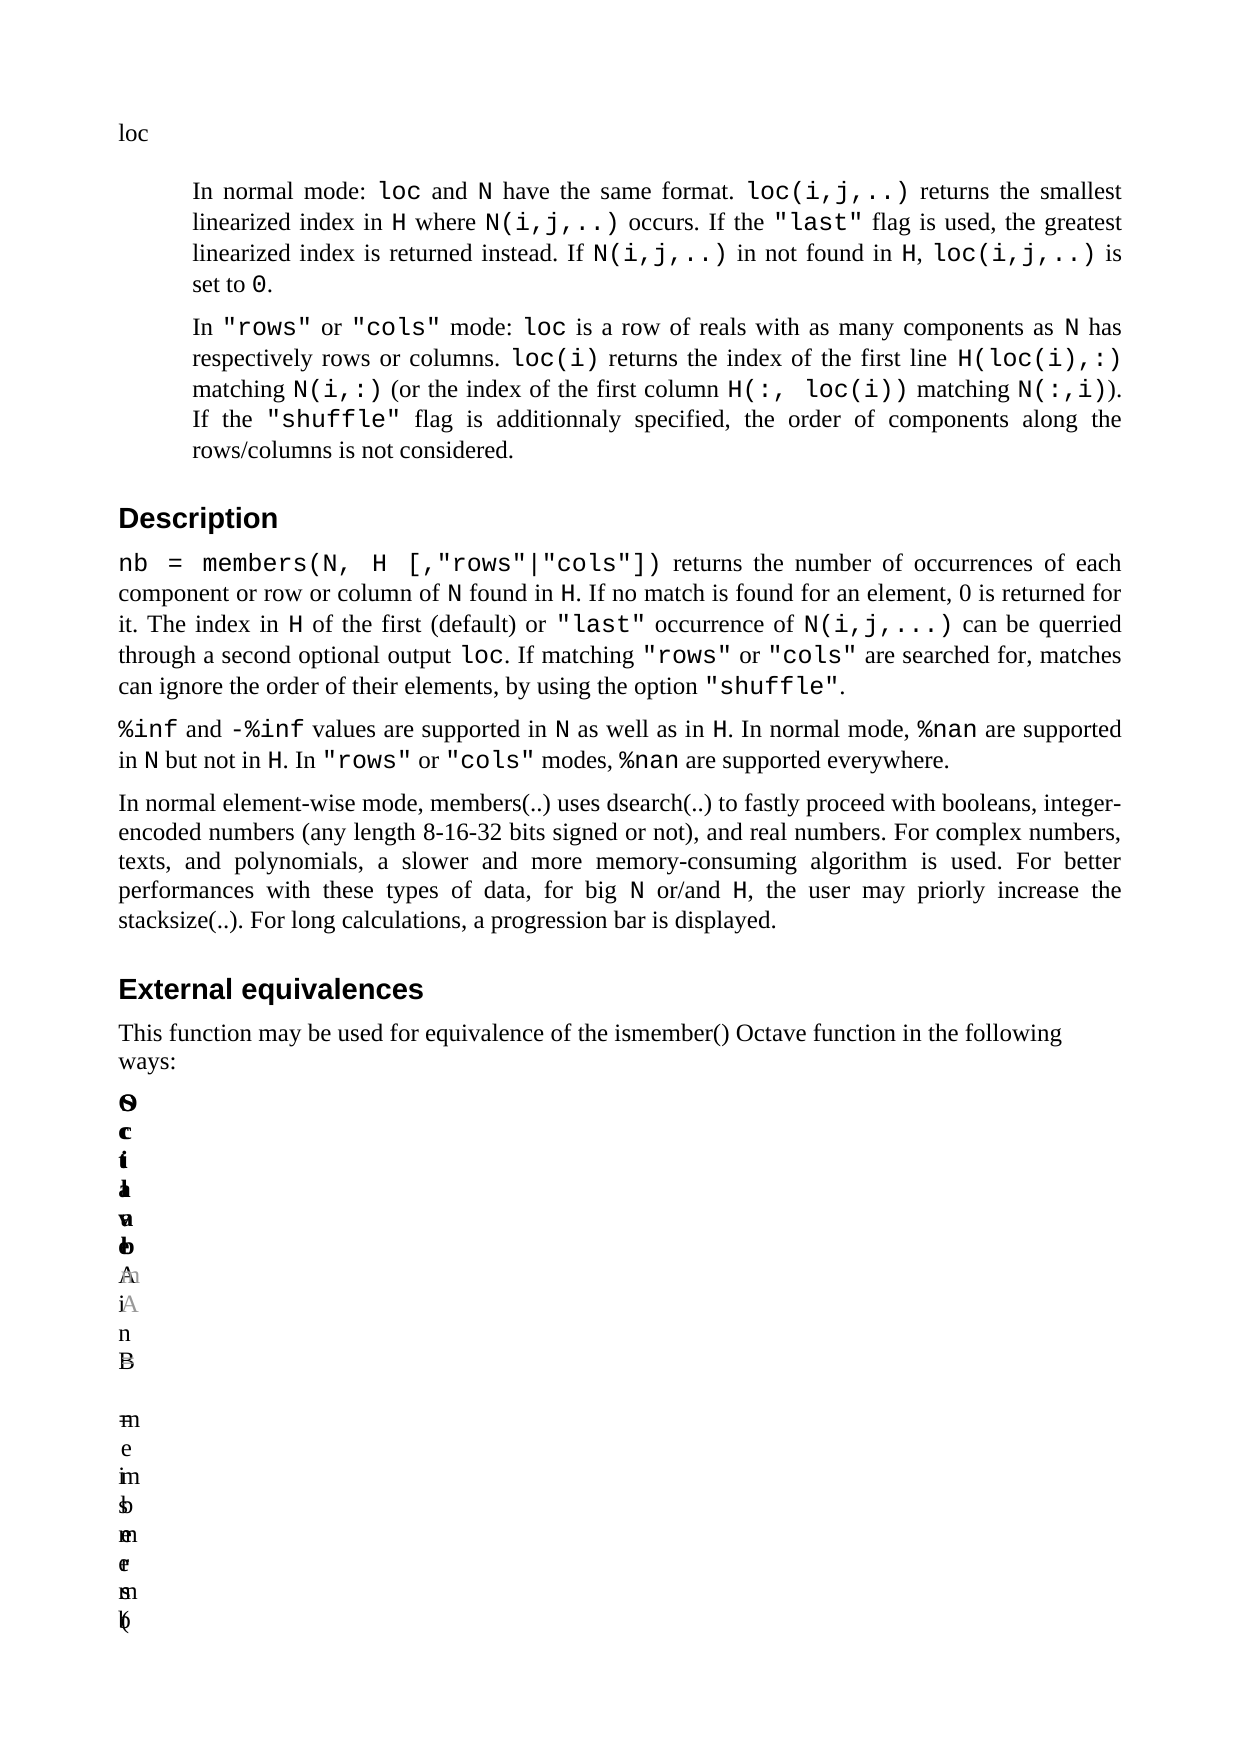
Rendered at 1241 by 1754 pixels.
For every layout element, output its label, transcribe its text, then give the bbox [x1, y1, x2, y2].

text nb = members(N, H [,"rows"|"cols"]) returns the number of occurrences of each component or row or column of N found in H. If no match is found for an element, 0 is returned for it. The index in H of the first (default) or "last" occurrence of N(i,j,...) can be querried through a second optional output loc. If matching "rows" or "cols" are searched for, matches can ignore the order of their elements, by using the option "shuffle". [118, 548, 1122, 702]
text In "rows" or "cols" mode: loc is a row of reals with as many components as N has respectively rows or columns. loc(i) returns the index of the first line H(loc(i),:) matching N(i,:) (or the index of the first column H(:, loc(i)) matching N(:,i)). If the "shuffle" flag is additionnaly specified, the order of components along the rows/columns is not considered. [192, 312, 1122, 464]
text In normal element-wise mode, members(..) uses dsearch(..) to fastly proceed with booleans, integer-encoded numbers (any length 8-16-32 bits signed or not), and real numbers. For complex numbers, texts, and polynomials, a slower and more memory-consuming algorithm is used. For better performances with these types of data, for big N or/and H, the user may priorly increase the stacksize(..). For long calculations, a progression bar is displayed. [118, 788, 1122, 934]
text loc [118, 118, 1122, 147]
subtitle External equivalences [118, 972, 1122, 1005]
text In normal mode: loc and N have the same format. loc(i,j,..) returns the smallest linearized index in H where N(i,j,..) occurs. If the "last" flag is used, the greatest linearized index is returned instead. If N(i,j,..) in not found in H, loc(i,j,..) is set to 0. [192, 176, 1122, 299]
subtitle Description [118, 502, 1122, 535]
text %inf and -%inf values are supported in N as well as in H. In normal mode, %nan are supported in N but not in H. In "rows" or "cols" modes, %nan are supported everywhere. [118, 714, 1122, 776]
text This function may be used for equivalence of the ismember() Octave function in the following ways: [118, 1018, 1122, 1075]
